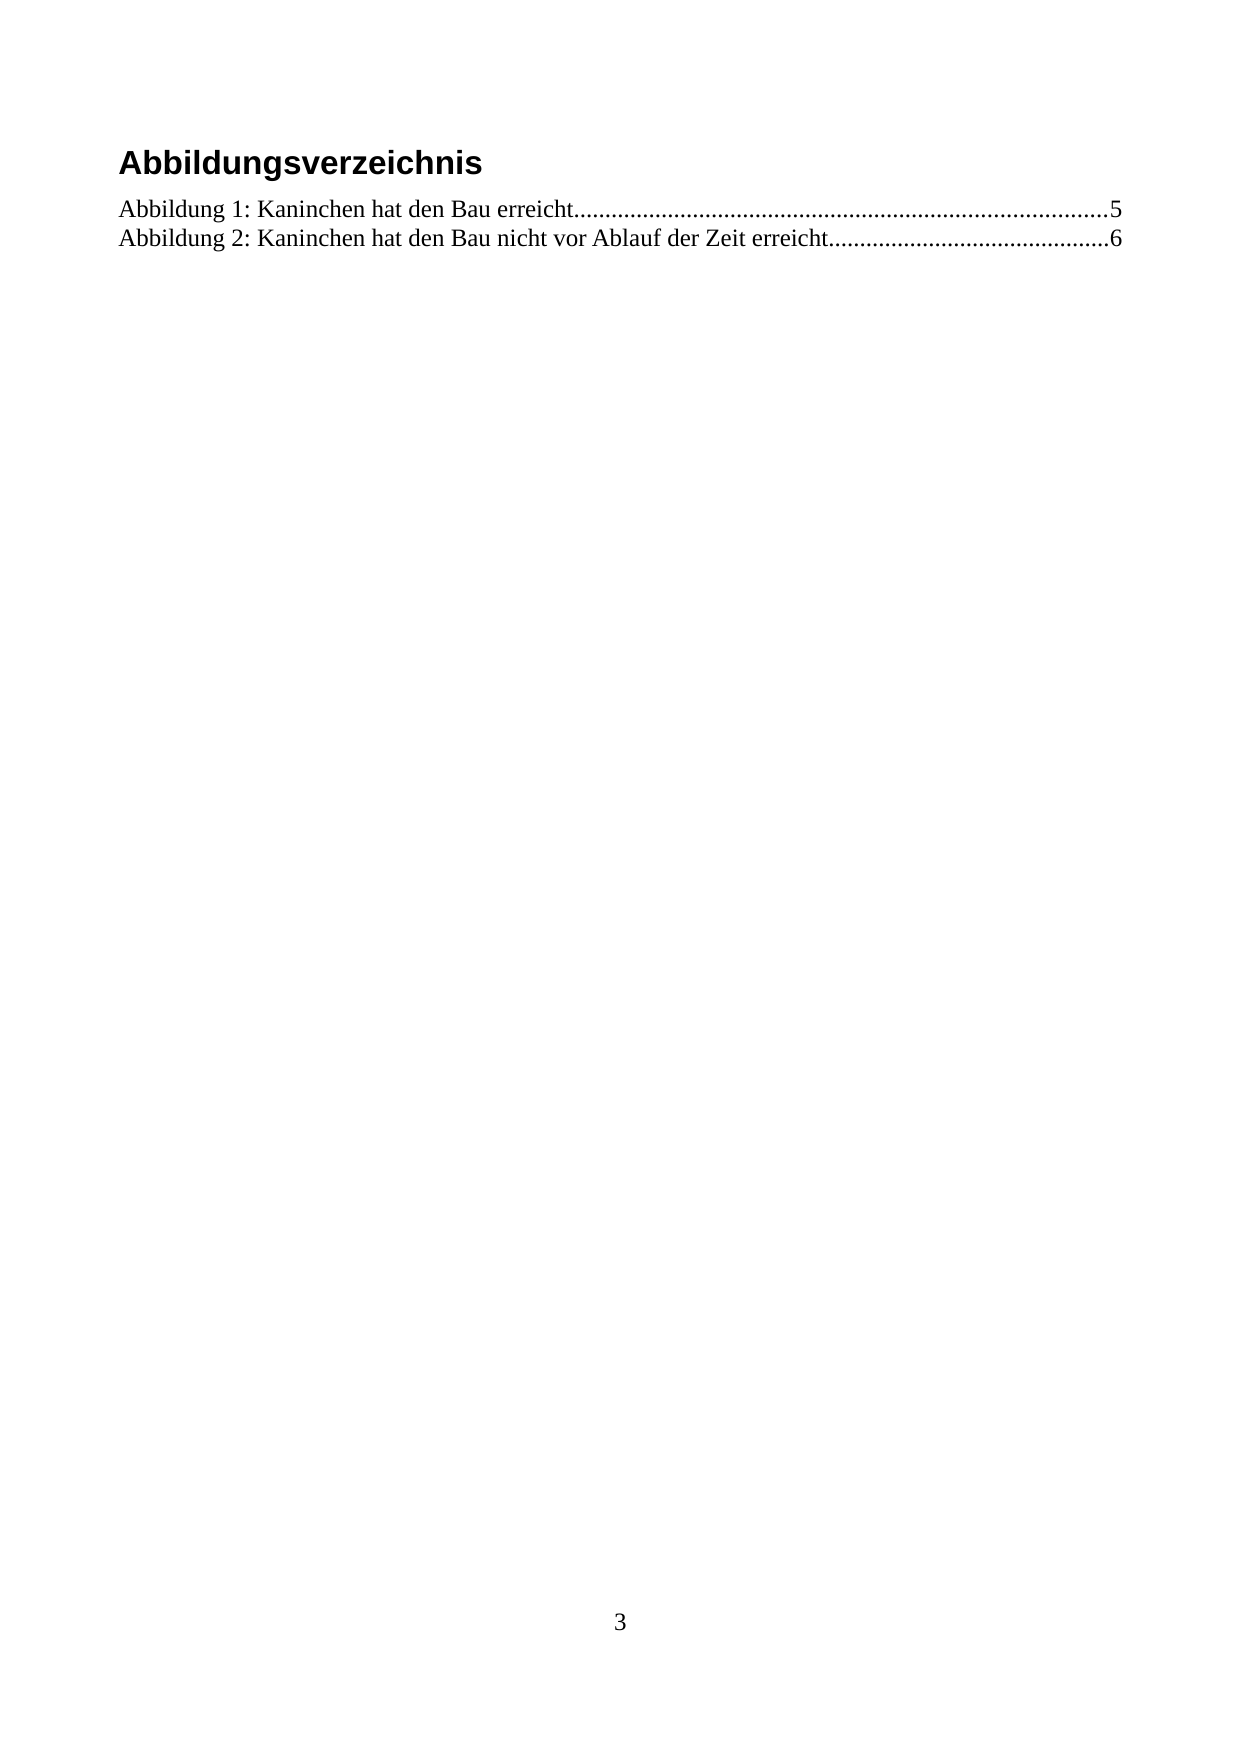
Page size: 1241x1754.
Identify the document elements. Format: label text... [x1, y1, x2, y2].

text Abbildung 2: Kaninchen hat den Bau nicht vor Ablauf der Zeit erreicht 6 [118, 223, 1122, 252]
subtitle Abbildungsverzeichnis [118, 143, 1122, 182]
text Abbildung 1: Kaninchen hat den Bau erreicht 5 [118, 194, 1122, 223]
